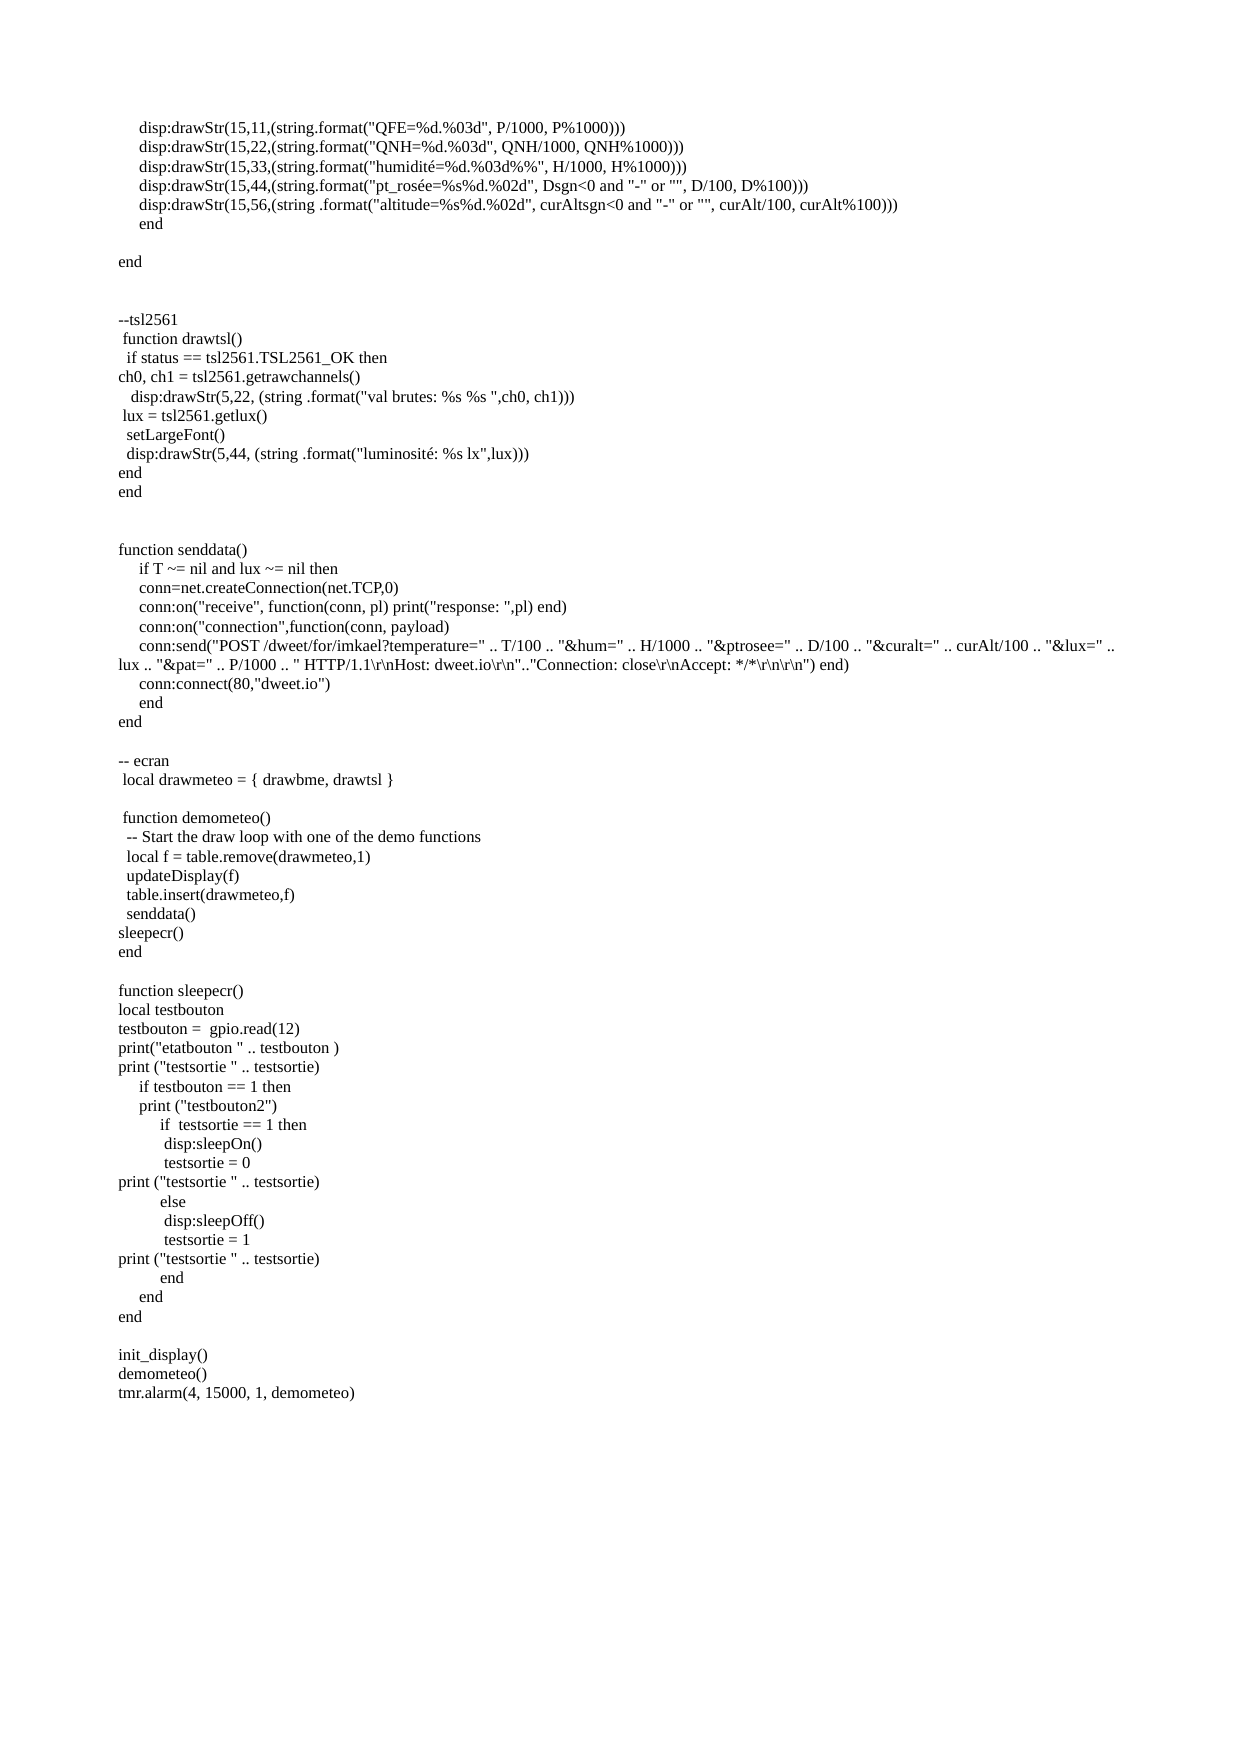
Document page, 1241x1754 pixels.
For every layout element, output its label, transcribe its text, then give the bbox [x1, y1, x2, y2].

text testbouton = gpio.read(12) [118, 1019, 1122, 1038]
text end [118, 214, 1122, 233]
text -- ecran [118, 751, 1122, 770]
text if T ~= nil and lux ~= nil then [118, 559, 1122, 578]
text end [118, 1306, 1122, 1326]
text if testsortie == 1 then [118, 1115, 1122, 1134]
text disp:drawStr(5,22, (string .format("val brutes: %s %s ",ch0, ch1))) [118, 386, 1122, 406]
text lux = tsl2561.getlux() [118, 406, 1122, 425]
text print ("testsortie " .. testsortie) [118, 1249, 1122, 1268]
text updateDisplay(f) [118, 866, 1122, 885]
text disp:drawStr(5,44, (string .format("luminosité: %s lx",lux))) [118, 444, 1122, 463]
text -- Start the draw loop with one of the demo functions [118, 827, 1122, 846]
text disp:sleepOff() [118, 1211, 1122, 1230]
text print ("testsortie " .. testsortie) [118, 1172, 1122, 1191]
text setLargeFont() [118, 425, 1122, 444]
text sleepecr() [118, 923, 1122, 942]
text if testbouton == 1 then [118, 1076, 1122, 1096]
text print("etatbouton " .. testbouton ) [118, 1038, 1122, 1057]
text init_display() [118, 1345, 1122, 1364]
text print ("testbouton2") [118, 1096, 1122, 1115]
text disp:drawStr(15,56,(string .format("altitude=%s%d.%02d", curAltsgn<0 and "-" or "", curAlt/100, curAlt%100))) [118, 195, 1122, 214]
text function senddata() [118, 540, 1122, 559]
text end [118, 1268, 1122, 1287]
text local drawmeteo = { drawbme, drawtsl } [118, 770, 1122, 789]
text demometeo() [118, 1364, 1122, 1383]
text disp:sleepOn() [118, 1134, 1122, 1153]
text end [118, 693, 1122, 712]
text end [118, 712, 1122, 731]
text --tsl2561 [118, 310, 1122, 329]
text function sleepecr() [118, 981, 1122, 1000]
text tmr.alarm(4, 15000, 1, demometeo) [118, 1383, 1122, 1402]
text else [118, 1191, 1122, 1211]
text function demometeo() [118, 808, 1122, 827]
text end [118, 463, 1122, 482]
text local testbouton [118, 1000, 1122, 1019]
text end [118, 942, 1122, 961]
text disp:drawStr(15,33,(string.format("humidité=%d.%03d%%", H/1000, H%1000))) [118, 156, 1122, 176]
text disp:drawStr(15,44,(string.format("pt_rosée=%s%d.%02d", Dsgn<0 and "-" or "", D/100, D%100))) [118, 176, 1122, 195]
text print ("testsortie " .. testsortie) [118, 1057, 1122, 1076]
text end [118, 252, 1122, 271]
text if status == tsl2561.TSL2561_OK then [118, 348, 1122, 367]
text testsortie = 1 [118, 1230, 1122, 1249]
text end [118, 1287, 1122, 1306]
text end [118, 482, 1122, 501]
text conn:send("POST /dweet/for/imkael?temperature=" .. T/100 .. "&hum=" .. H/1000 .. "&ptrosee=" .. D/100 .. "&curalt=" .. curAlt/100 .. "&lux=" .. lux .. "&pat=" .. P/1000 .. " HTTP/1.1\r\nHost: dweet.io\r\n".."Connection: close\r\nAccept: */*\r\n\r\n") end) [118, 636, 1122, 674]
text ch0, ch1 = tsl2561.getrawchannels() [118, 367, 1122, 386]
text conn:connect(80,"dweet.io") [118, 674, 1122, 693]
text local f = table.remove(drawmeteo,1) [118, 846, 1122, 866]
text table.insert(drawmeteo,f) [118, 885, 1122, 904]
text function drawtsl() [118, 329, 1122, 348]
text conn=net.createConnection(net.TCP,0) [118, 578, 1122, 597]
text senddata() [118, 904, 1122, 923]
text conn:on("receive", function(conn, pl) print("response: ",pl) end) [118, 597, 1122, 616]
text disp:drawStr(15,11,(string.format("QFE=%d.%03d", P/1000, P%1000))) [118, 118, 1122, 137]
text testsortie = 0 [118, 1153, 1122, 1172]
text disp:drawStr(15,22,(string.format("QNH=%d.%03d", QNH/1000, QNH%1000))) [118, 137, 1122, 156]
text conn:on("connection",function(conn, payload) [118, 616, 1122, 636]
